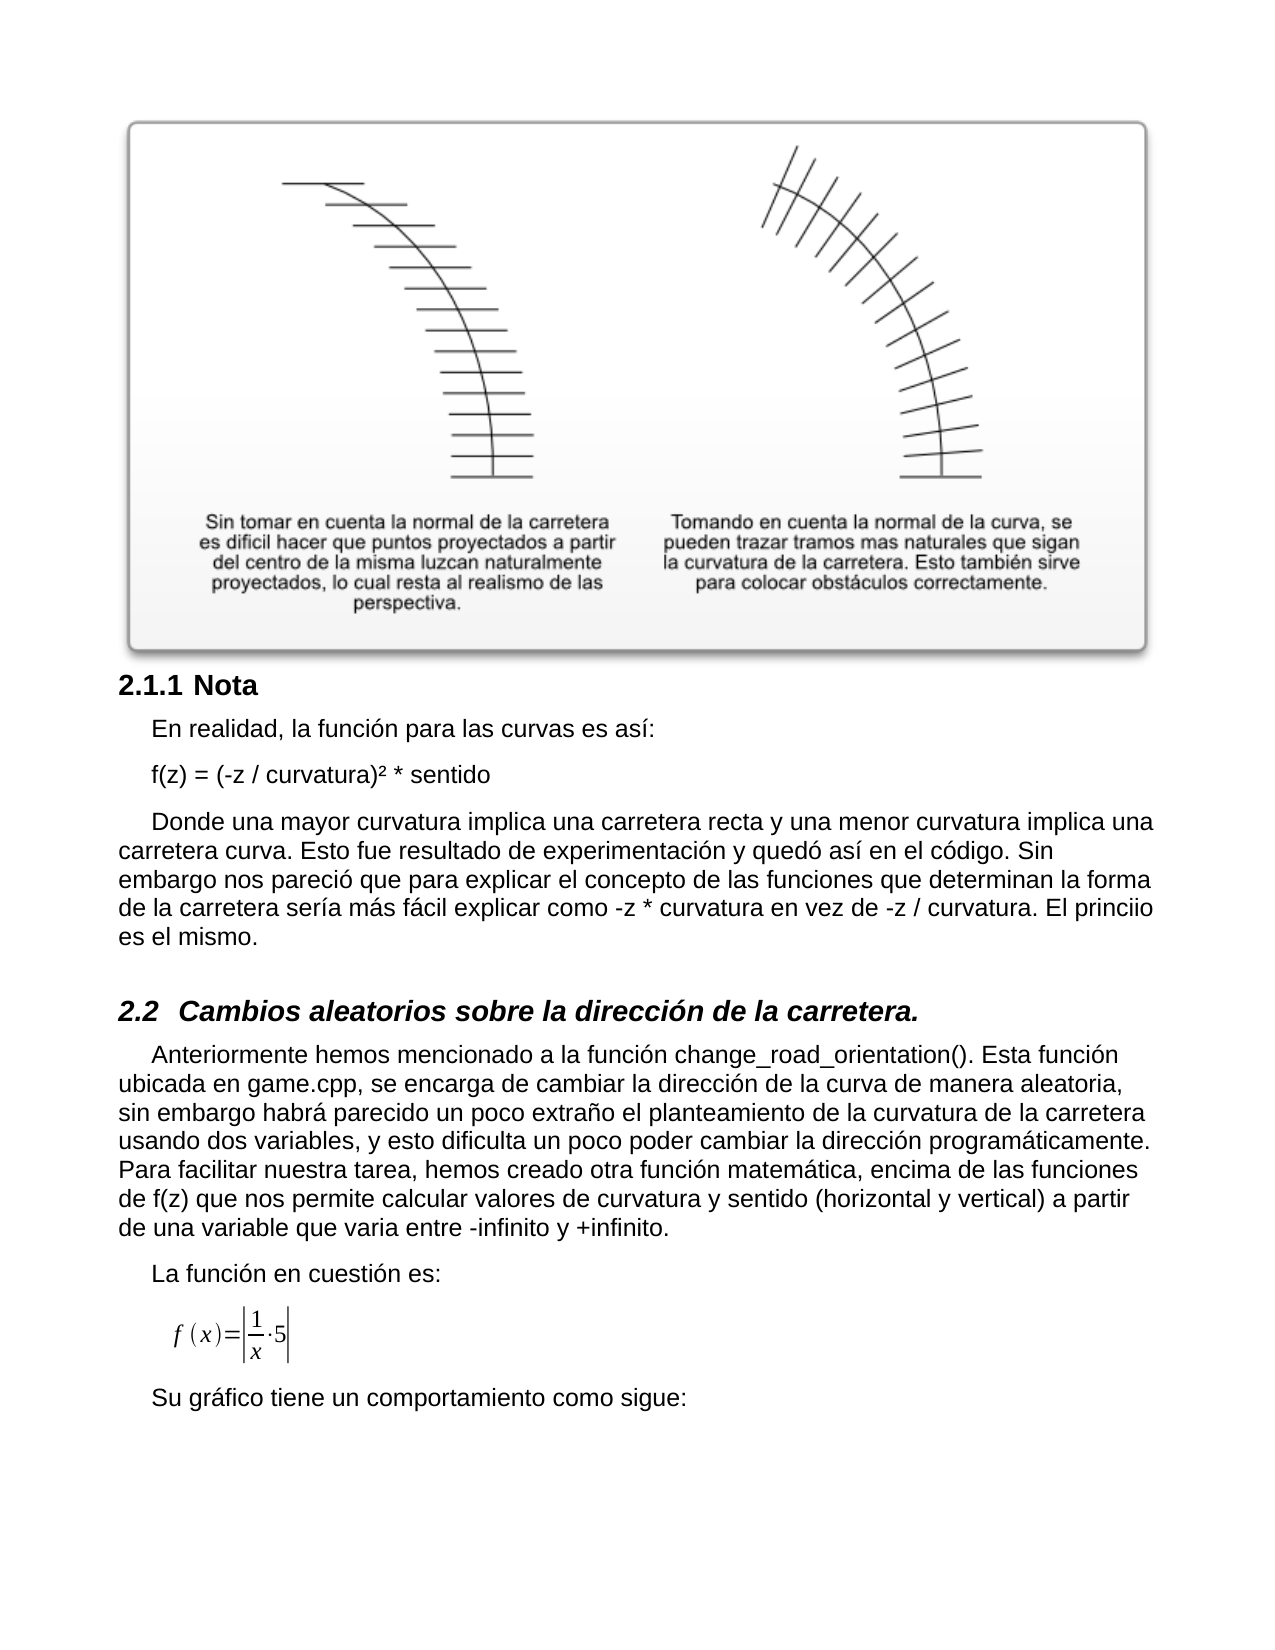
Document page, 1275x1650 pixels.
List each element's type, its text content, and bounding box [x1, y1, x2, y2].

text La función en cuestión es: [118, 1259, 1157, 1288]
text Su gráfico tiene un comportamiento como sigue: [118, 1383, 1157, 1412]
subtitle Nota [118, 668, 1157, 701]
subtitle Cambios aleatorios sobre la dirección de la carretera. [118, 994, 1157, 1027]
text Donde una mayor curvatura implica una carretera recta y una menor curvatura implica una carretera curva. Esto fue resultado de experimentación y quedó así en el código. Sin embargo nos pareció que para explicar el concepto de las funciones que determinan la forma de la carretera sería más fácil explicar como -z * curvatura en vez de -z / curvatura. El princiio es el mismo. [118, 807, 1157, 951]
text En realidad, la función para las curvas es así: [118, 714, 1157, 742]
text f(z) = (-z / curvatura)² * sentido [118, 760, 1157, 789]
text Anteriormente hemos mencionado a la función change_road_orientation(). Esta función ubicada en game.cpp, se encarga de cambiar la dirección de la curva de manera aleatoria, sin embargo habrá parecido un poco extraño el planteamiento de la curvatura de la carretera usando dos variables, y esto dificulta un poco poder cambiar la dirección programáticamente. Para facilitar nuestra tarea, hemos creado otra función matemática, encima de las funciones de f(z) que nos permite calcular valores de curvatura y sentido (horizontal y vertical) a partir de una variable que varia entre -infinito y +infinito. [118, 1040, 1157, 1241]
picture [118, 118, 1157, 668]
